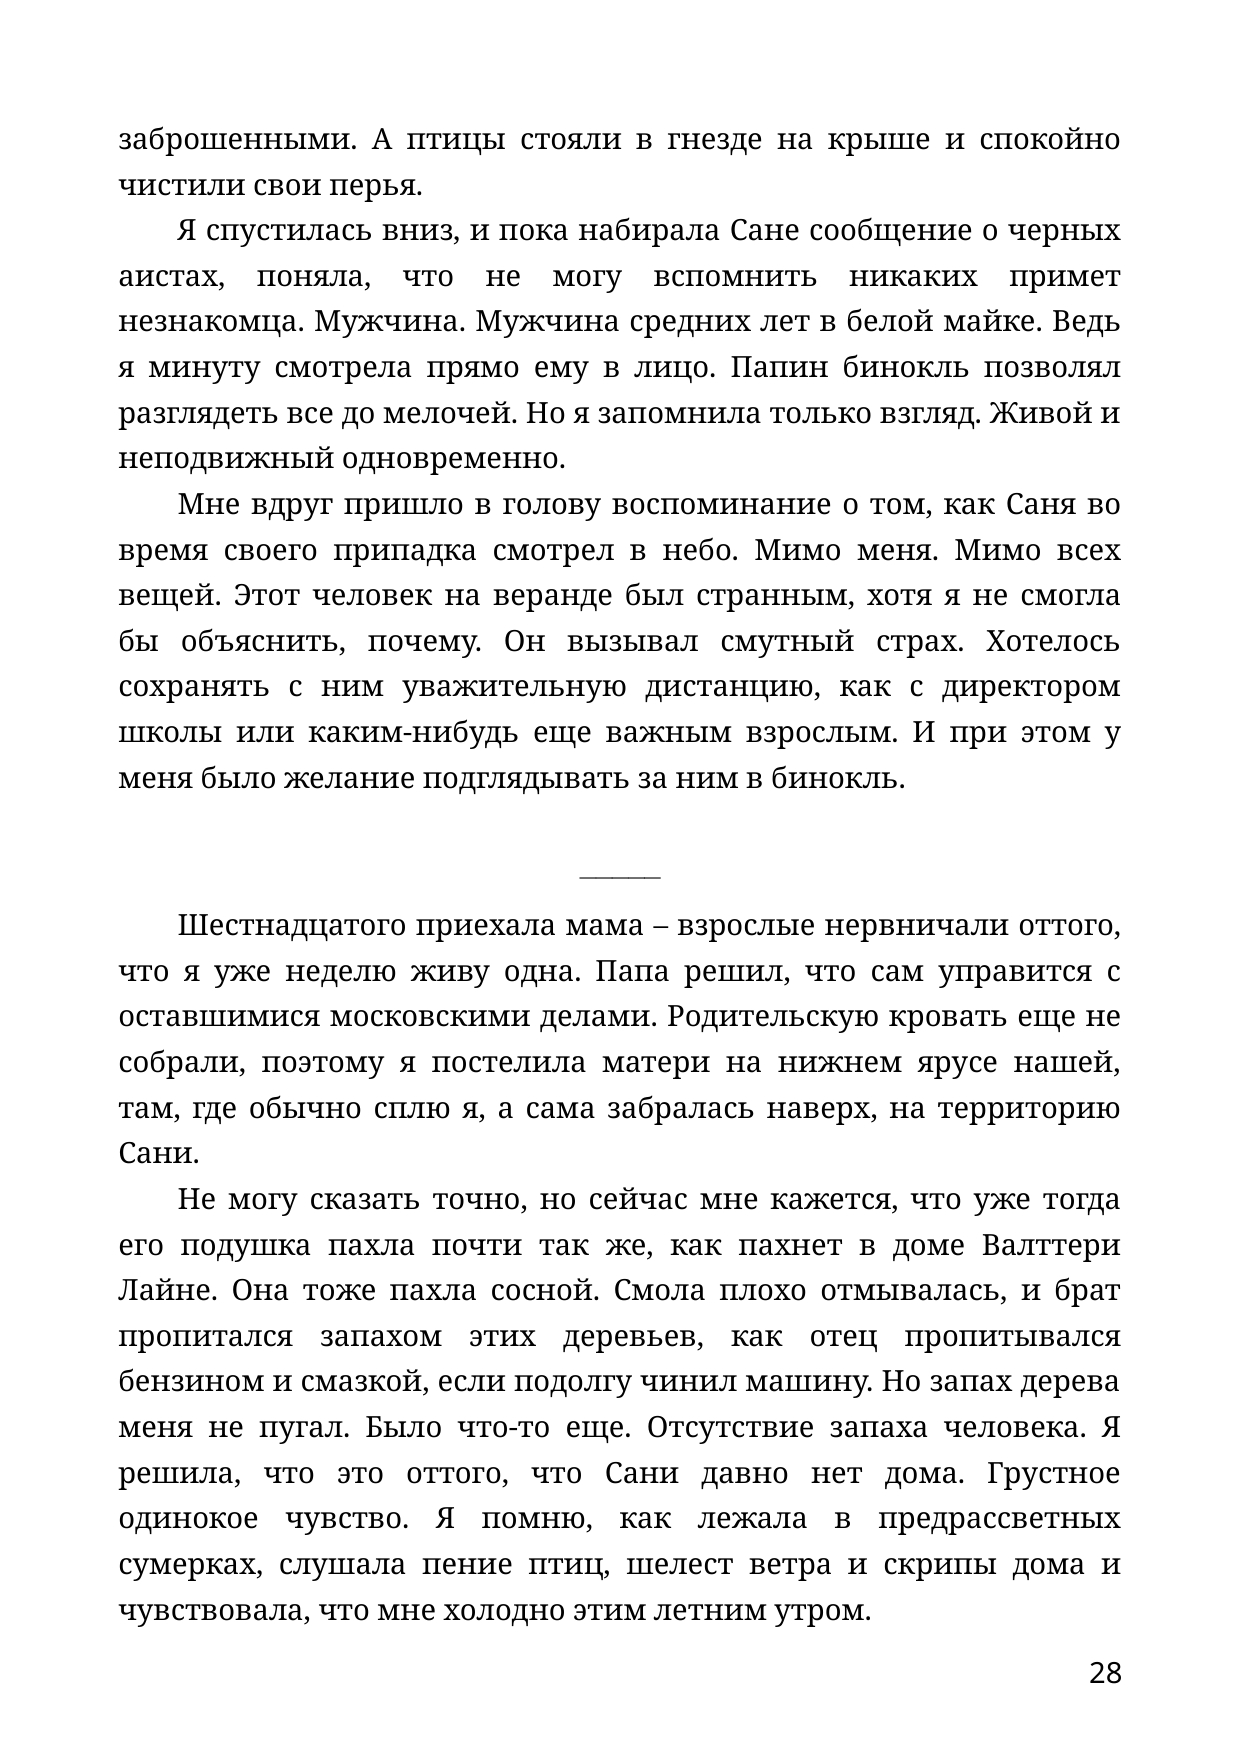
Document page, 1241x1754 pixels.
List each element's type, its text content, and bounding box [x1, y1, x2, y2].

text Шестнадцатого приехала мама – взрослые нервничали оттого, что я уже неделю живу одна. Папа решил, что сам управится с оставшимися московскими делами. Родительскую кровать еще не собрали, поэтому я постелила матери на нижнем ярусе нашей, там, где обычно сплю я, а сама забралась наверх, на территорию Сани. [118, 904, 1122, 1172]
text Мне вдруг пришло в голову воспоминание о том, как Саня во время своего припадка смотрел в небо. Мимо меня. Мимо всех вещей. Этот человек на веранде был странным, хотя я не смогла бы объяснить, почему. Он вызывал смутный страх. Хотелось сохранять с ним уважительную дистанцию, как с директором школы или каким-нибудь еще важным взрослым. И при этом у меня было желание подглядывать за ним в бинокль. [118, 483, 1122, 797]
text _____ [118, 848, 1122, 882]
text Не могу сказать точно, но сейчас мне кажется, что уже тогда его подушка пахла почти так же, как пахнет в доме Валттери Лайне. Она тоже пахла сосной. Смола плохо отмывалась, и брат пропитался запахом этих деревьев, как отец пропитывался бензином и смазкой, если подолгу чинил машину. Но запах дерева меня не пугал. Было что-то еще. Отсутствие запаха человека. Я решила, что это оттого, что Сани давно нет дома. Грустное одинокое чувство. Я помню, как лежала в предрассветных сумерках, слушала пение птиц, шелест ветра и скрипы дома и чувствовала, что мне холодно этим летним утром. [118, 1178, 1122, 1628]
text заброшенными. А птицы стояли в гнезде на крыше и спокойно чистили свои перья. [118, 118, 1122, 203]
text Я спустилась вниз, и пока набирала Сане сообщение о черных аистах, поняла, что не могу вспомнить никаких примет незнакомца. Мужчина. Мужчина средних лет в белой майке. Ведь я минуту смотрела прямо ему в лицо. Папин бинокль позволял разглядеть все до мелочей. Но я запомнила только взгляд. Живой и неподвижный одновременно. [118, 209, 1122, 477]
